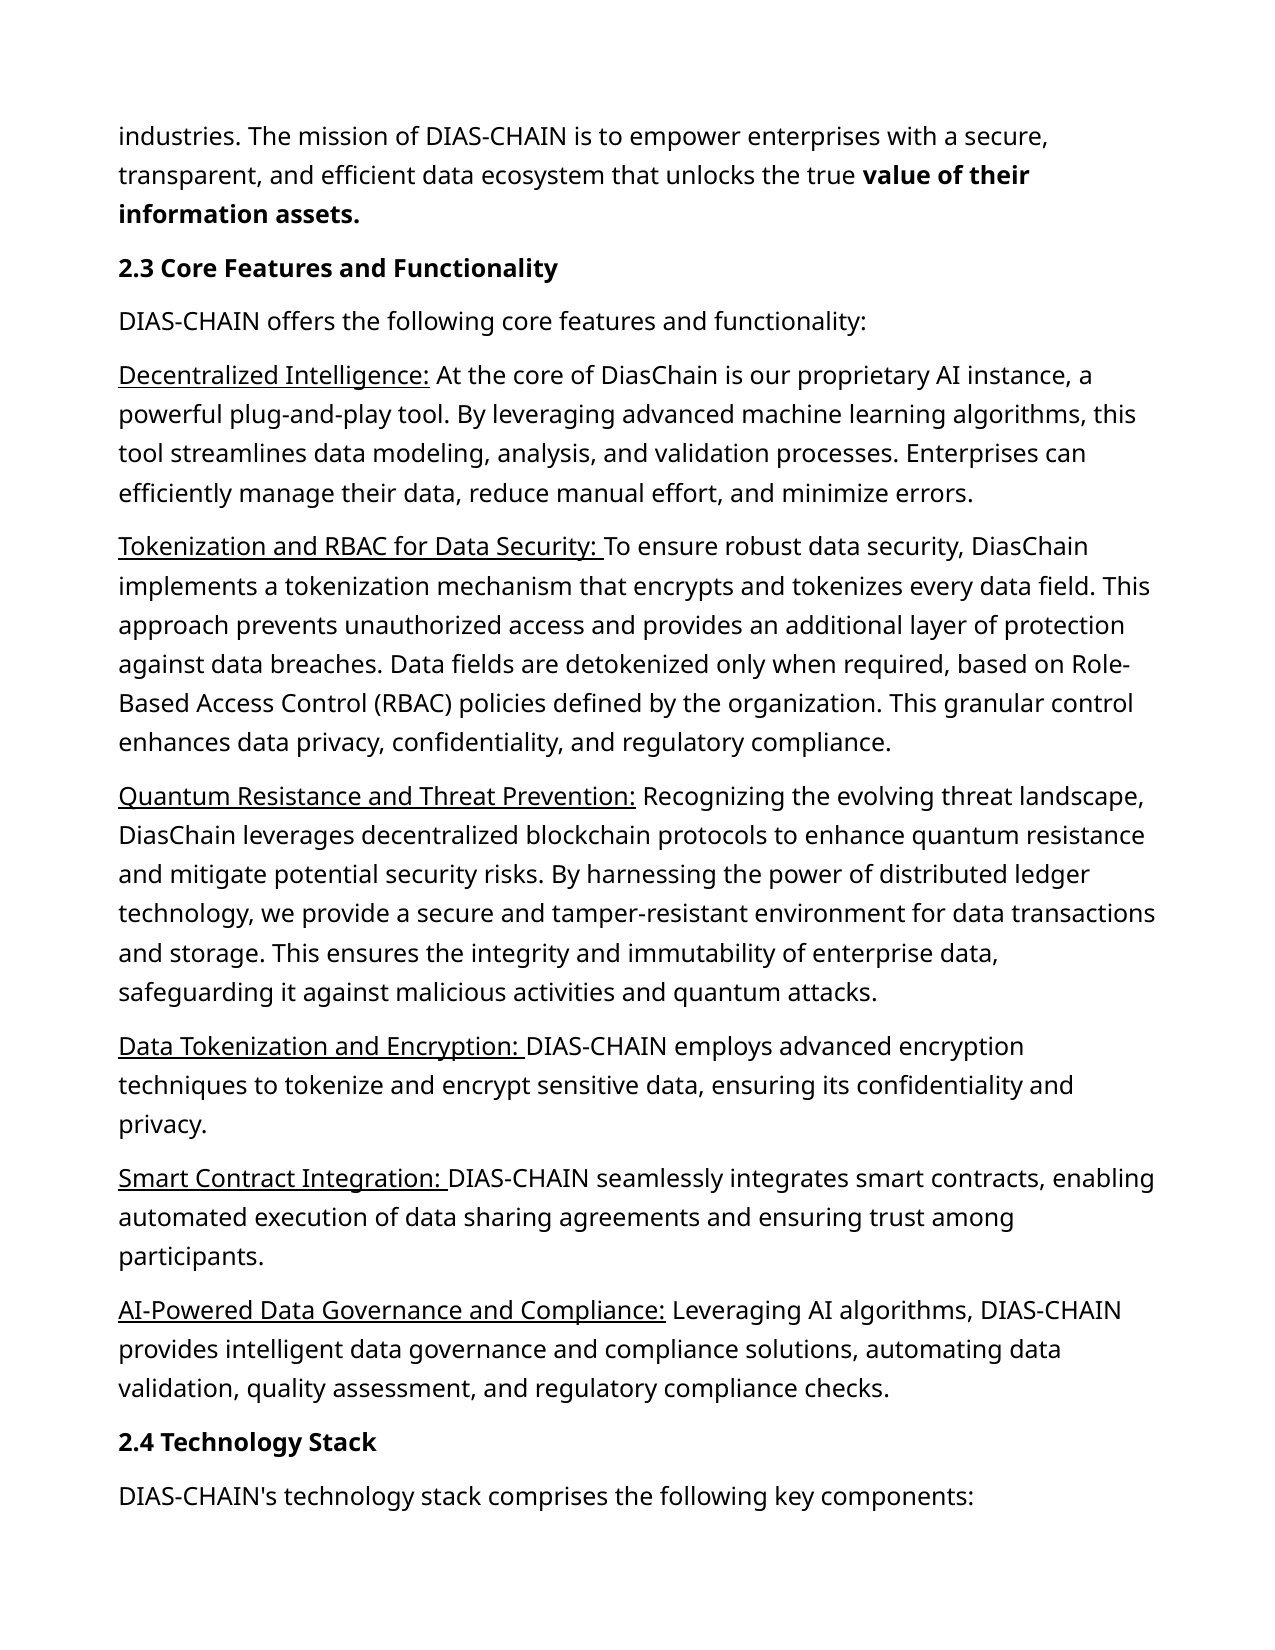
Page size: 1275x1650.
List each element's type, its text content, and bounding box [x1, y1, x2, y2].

text Decentralized Intelligence: At the core of DiasChain is our proprietary AI instance, a powerful plug-and-play tool. By leveraging advanced machine learning algorithms, this tool streamlines data modeling, analysis, and validation processes. Enterprises can efficiently manage their data, reduce manual effort, and minimize errors. [118, 358, 1157, 509]
text Smart Contract Integration: DIAS-CHAIN seamlessly integrates smart contracts, enabling automated execution of data sharing agreements and ensuring trust among participants. [118, 1160, 1157, 1273]
text 2.4 Technology Stack [118, 1424, 1157, 1458]
text 2.3 Core Features and Functionality [118, 250, 1157, 284]
text industries. The mission of DIAS-CHAIN is to empower enterprises with a secure, transparent, and efficient data ecosystem that unlocks the true value of their information assets. [118, 118, 1157, 231]
text Tokenization and RBAC for Data Security: To ensure robust data security, DiasChain implements a tokenization mechanism that encrypts and tokenizes every data field. This approach prevents unauthorized access and provides an additional layer of protection against data breaches. Data fields are detokenized only when required, based on Role-Based Access Control (RBAC) policies defined by the organization. This granular control enhances data privacy, confidentiality, and regulatory compliance. [118, 529, 1157, 759]
text Quantum Resistance and Threat Prevention: Recognizing the evolving threat landscape, DiasChain leverages decentralized blockchain protocols to enhance quantum resistance and mitigate potential security risks. By harnessing the power of distributed ledger technology, we provide a secure and tamper-resistant environment for data transactions and storage. This ensures the integrity and immutability of enterprise data, safeguarding it against malicious activities and quantum attacks. [118, 778, 1157, 1008]
text DIAS-CHAIN's technology stack comprises the following key components: [118, 1478, 1157, 1512]
text DIAS-CHAIN offers the following core features and functionality: [118, 304, 1157, 338]
text Data Tokenization and Encryption: DIAS-CHAIN employs advanced encryption techniques to tokenize and encrypt sensitive data, ensuring its confidentiality and privacy. [118, 1028, 1157, 1141]
text AI-Powered Data Governance and Compliance: Leveraging AI algorithms, DIAS-CHAIN provides intelligent data governance and compliance solutions, automating data validation, quality assessment, and regulatory compliance checks. [118, 1292, 1157, 1405]
